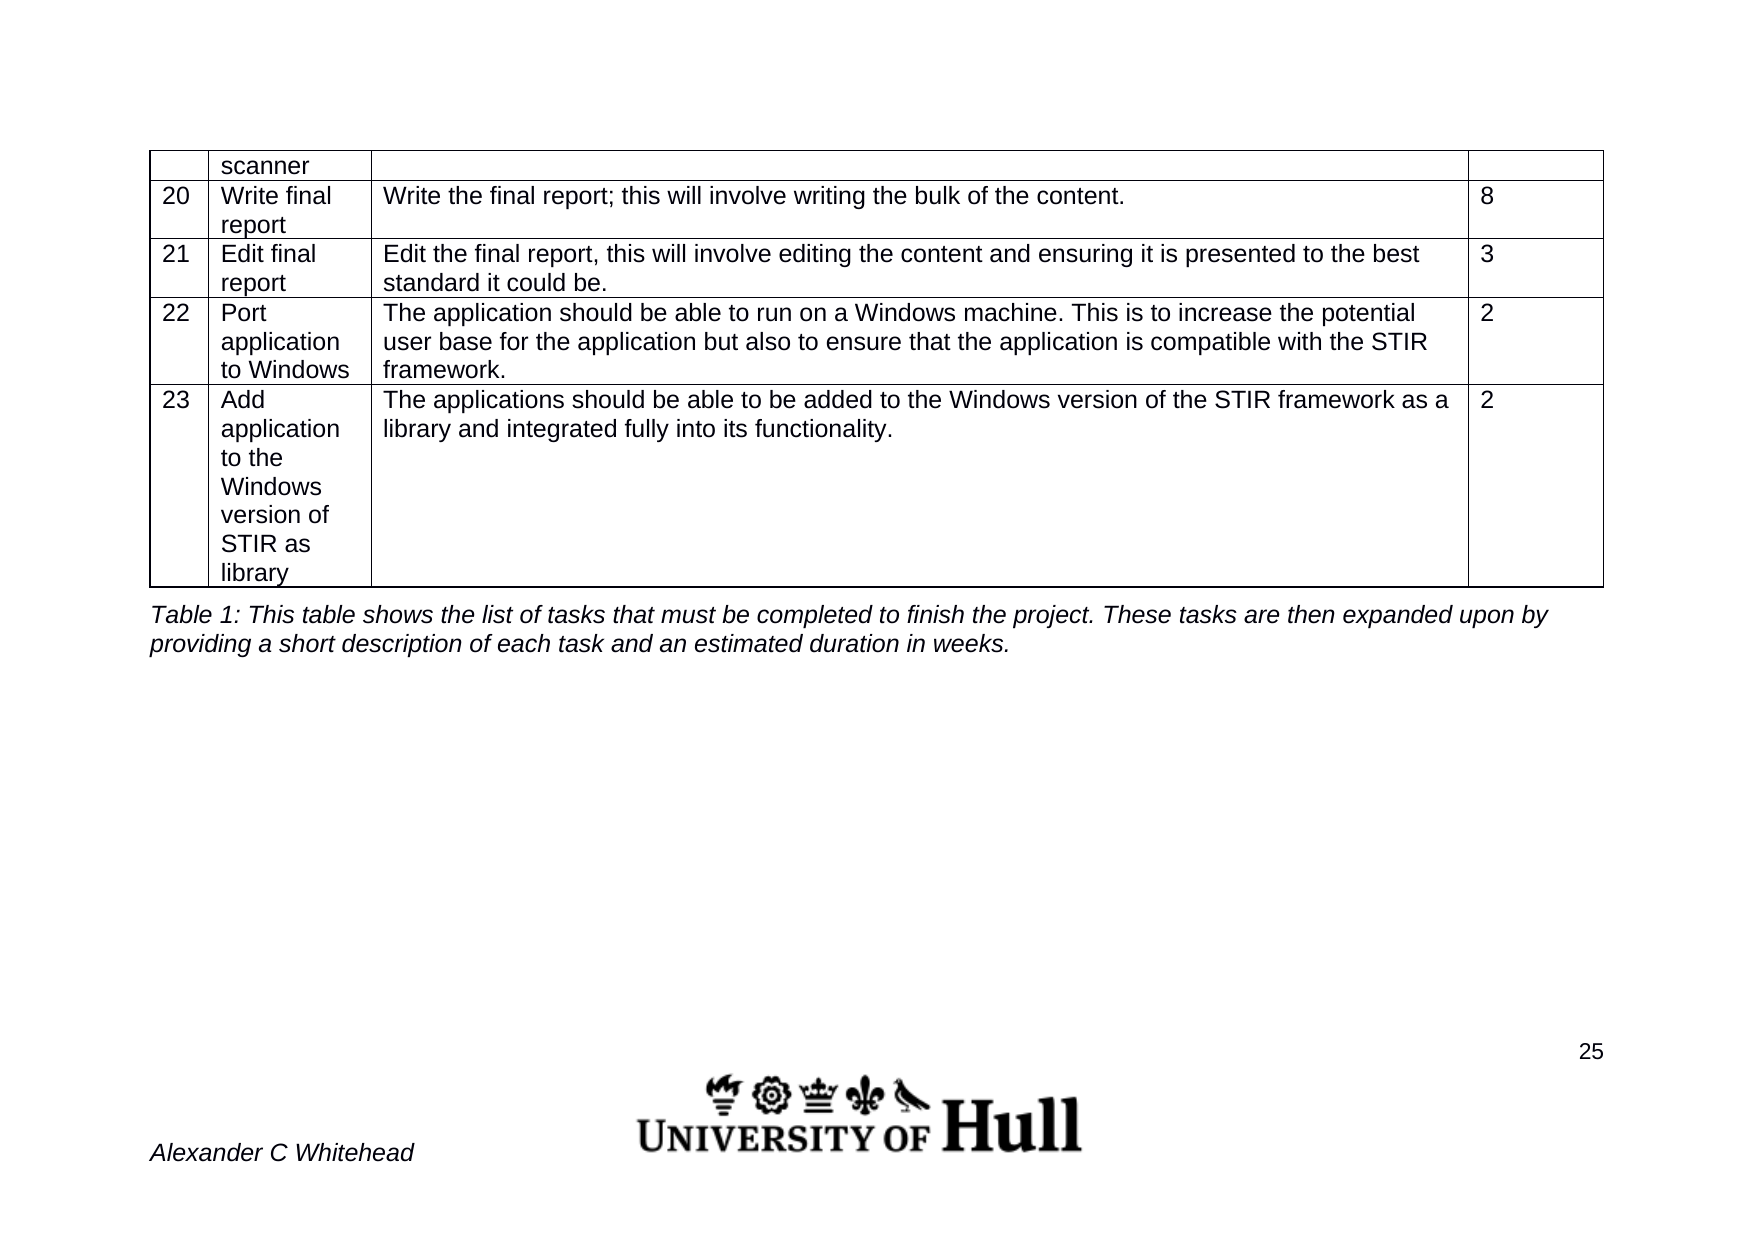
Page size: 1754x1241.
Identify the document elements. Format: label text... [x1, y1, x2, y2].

table_cell 20 [151, 181, 208, 238]
table_cell The application should be able to run on a Windows machine. This is to increase the potential user base for the application but also to ensure that the application is compatible with the STIR framework. [372, 298, 1468, 384]
table_cell 3 [1469, 239, 1603, 297]
table_cell Port application to Windows [209, 298, 371, 384]
table_cell 23 [151, 385, 208, 586]
table_cell Add application to the Windows version of STIR as library [209, 385, 371, 586]
table_cell The applications should be able to be added to the Windows version of the STIR framework as a library and integrated fully into its functionality. [372, 385, 1468, 586]
table_cell 2 [1469, 385, 1603, 586]
picture [630, 1064, 1091, 1162]
table_cell Write final report [209, 181, 371, 238]
table_cell scanner [209, 151, 371, 180]
table_cell [1469, 151, 1603, 180]
text Table 1: This table shows the list of tasks that must be completed to finish the project. These tasks are then expanded upon by providing a short description of each task and an estimated duration in weeks. [150, 600, 1604, 657]
table_cell 2 [1469, 298, 1603, 384]
table_cell [151, 151, 208, 180]
table_cell Write the final report; this will involve writing the bulk of the content. [372, 181, 1468, 238]
table_cell 8 [1469, 181, 1603, 238]
table_cell 22 [151, 298, 208, 384]
table_cell Edit the final report, this will involve editing the content and ensuring it is presented to the best standard it could be. [372, 239, 1468, 297]
table_cell [372, 151, 1468, 180]
table_cell Edit final report [209, 239, 371, 297]
table_cell 21 [151, 239, 208, 297]
